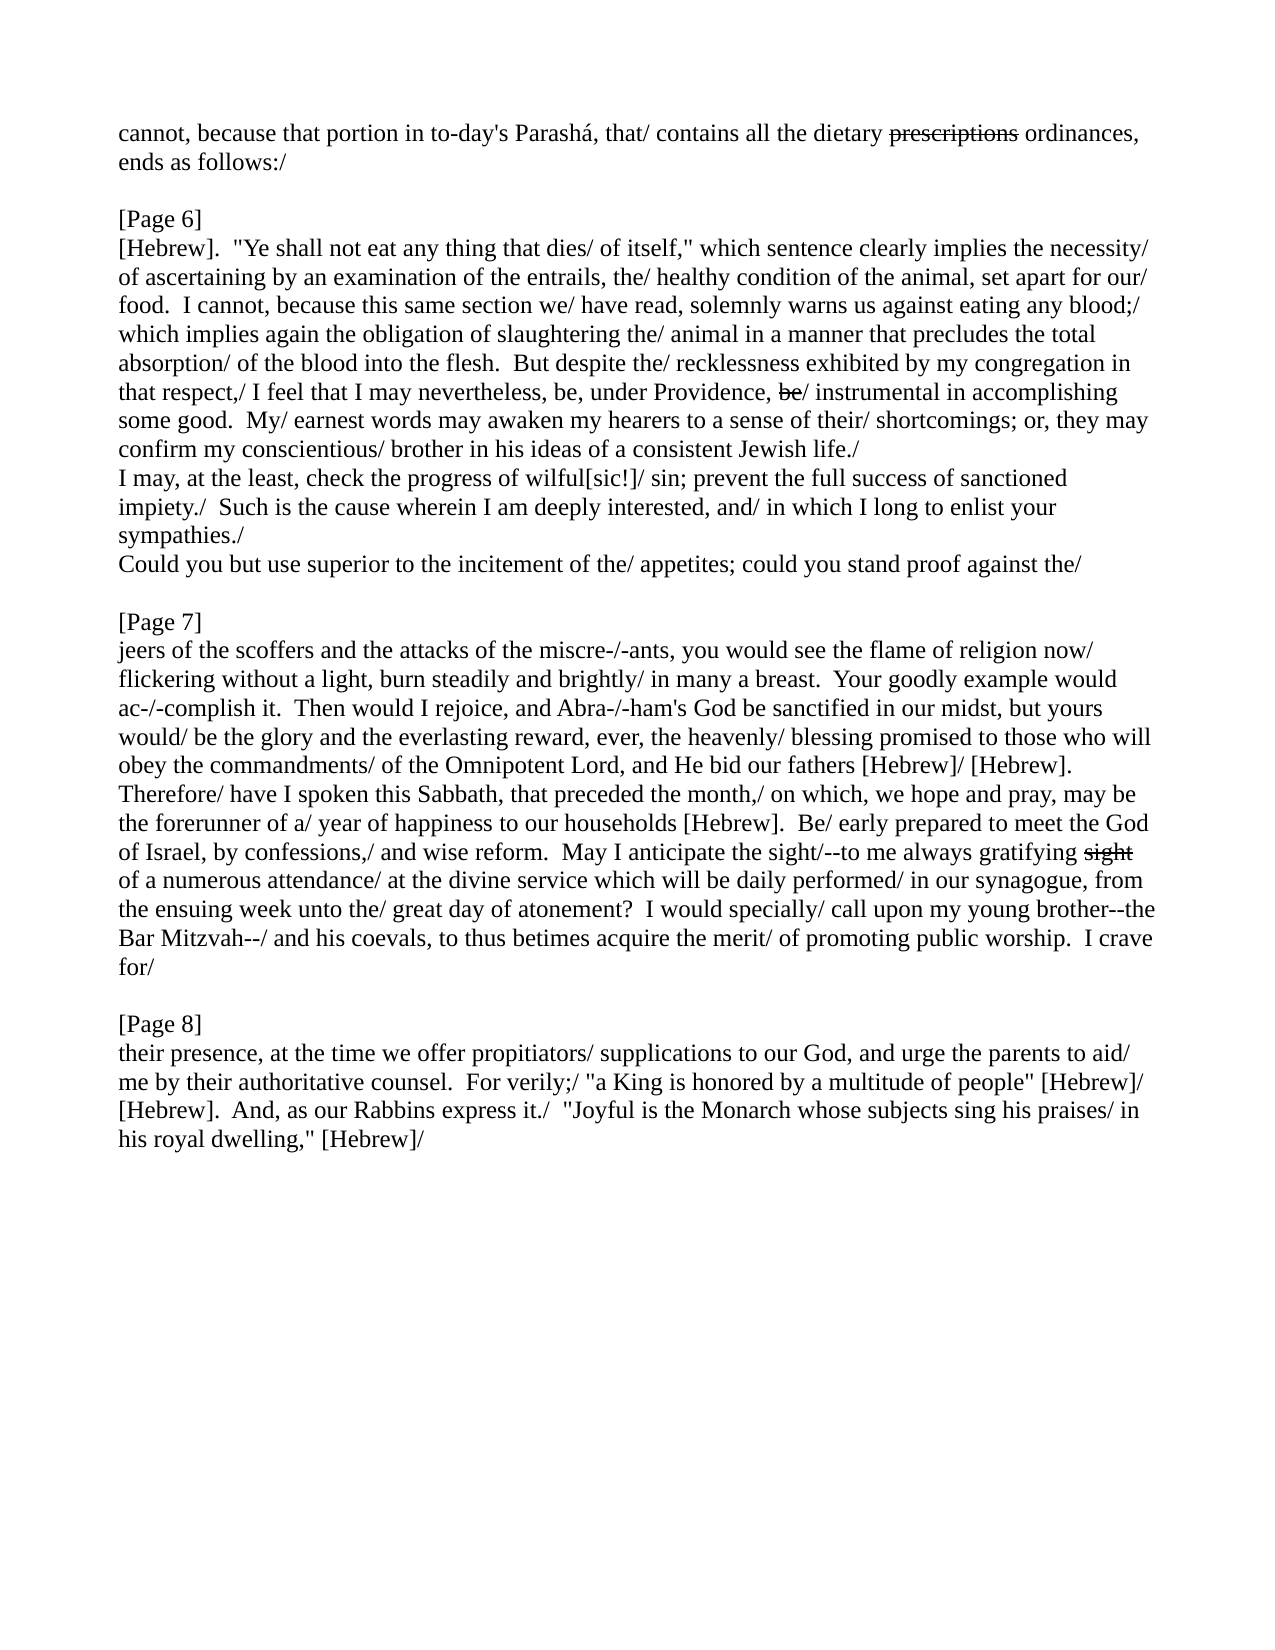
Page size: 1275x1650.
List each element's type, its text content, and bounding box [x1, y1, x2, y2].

text I may, at the least, check the progress of wilful[sic!]/ sin; prevent the full success of sanctioned impiety./ Such is the cause wherein I am deeply interested, and/ in which I long to enlist your sympathies./ [118, 463, 1157, 549]
text [Page 7] [118, 607, 1157, 636]
text cannot, because that portion in to-day's Parashá, that/ contains all the dietary prescriptions ordinances, ends as follows:/ [118, 118, 1157, 176]
text [Page 8] [118, 1009, 1157, 1038]
text [Page 6] [118, 204, 1157, 233]
text [Hebrew]. "Ye shall not eat any thing that dies/ of itself," which sentence clearly implies the necessity/ of ascertaining by an examination of the entrails, the/ healthy condition of the animal, set apart for our/ food. I cannot, because this same section we/ have read, solemnly warns us against eating any blood;/ which implies again the obligation of slaughtering the/ animal in a manner that precludes the total absorption/ of the blood into the flesh. But despite the/ recklessness exhibited by my congregation in that respect,/ I feel that I may nevertheless, be, under Providence, be/ instrumental in accomplishing some good. My/ earnest words may awaken my hearers to a sense of their/ shortcomings; or, they may confirm my conscientious/ brother in his ideas of a consistent Jewish life./ [118, 233, 1157, 463]
text Could you but use superior to the incitement of the/ appetites; could you stand proof against the/ [118, 549, 1157, 578]
text jeers of the scoffers and the attacks of the miscre-/-ants, you would see the flame of religion now/ flickering without a light, burn steadily and brightly/ in many a breast. Your goodly example would ac-/-complish it. Then would I rejoice, and Abra-/-ham's God be sanctified in our midst, but yours would/ be the glory and the everlasting reward, ever, the heavenly/ blessing promised to those who will obey the commandments/ of the Omnipotent Lord, and He bid our fathers [Hebrew]/ [Hebrew]. Therefore/ have I spoken this Sabbath, that preceded the month,/ on which, we hope and pray, may be the forerunner of a/ year of happiness to our households [Hebrew]. Be/ early prepared to meet the God of Israel, by confessions,/ and wise reform. May I anticipate the sight/--to me always gratifying sight of a numerous attendance/ at the divine service which will be daily performed/ in our synagogue, from the ensuing week unto the/ great day of atonement? I would specially/ call upon my young brother--the Bar Mitzvah--/ and his coevals, to thus betimes acquire the merit/ of promoting public worship. I crave for/ [118, 636, 1157, 981]
text their presence, at the time we offer propitiators/ supplications to our God, and urge the parents to aid/ me by their authoritative counsel. For verily;/ "a King is honored by a multitude of people" [Hebrew]/ [Hebrew]. And, as our Rabbins express it./ "Joyful is the Monarch whose subjects sing his praises/ in his royal dwelling," [Hebrew]/ [118, 1038, 1157, 1153]
